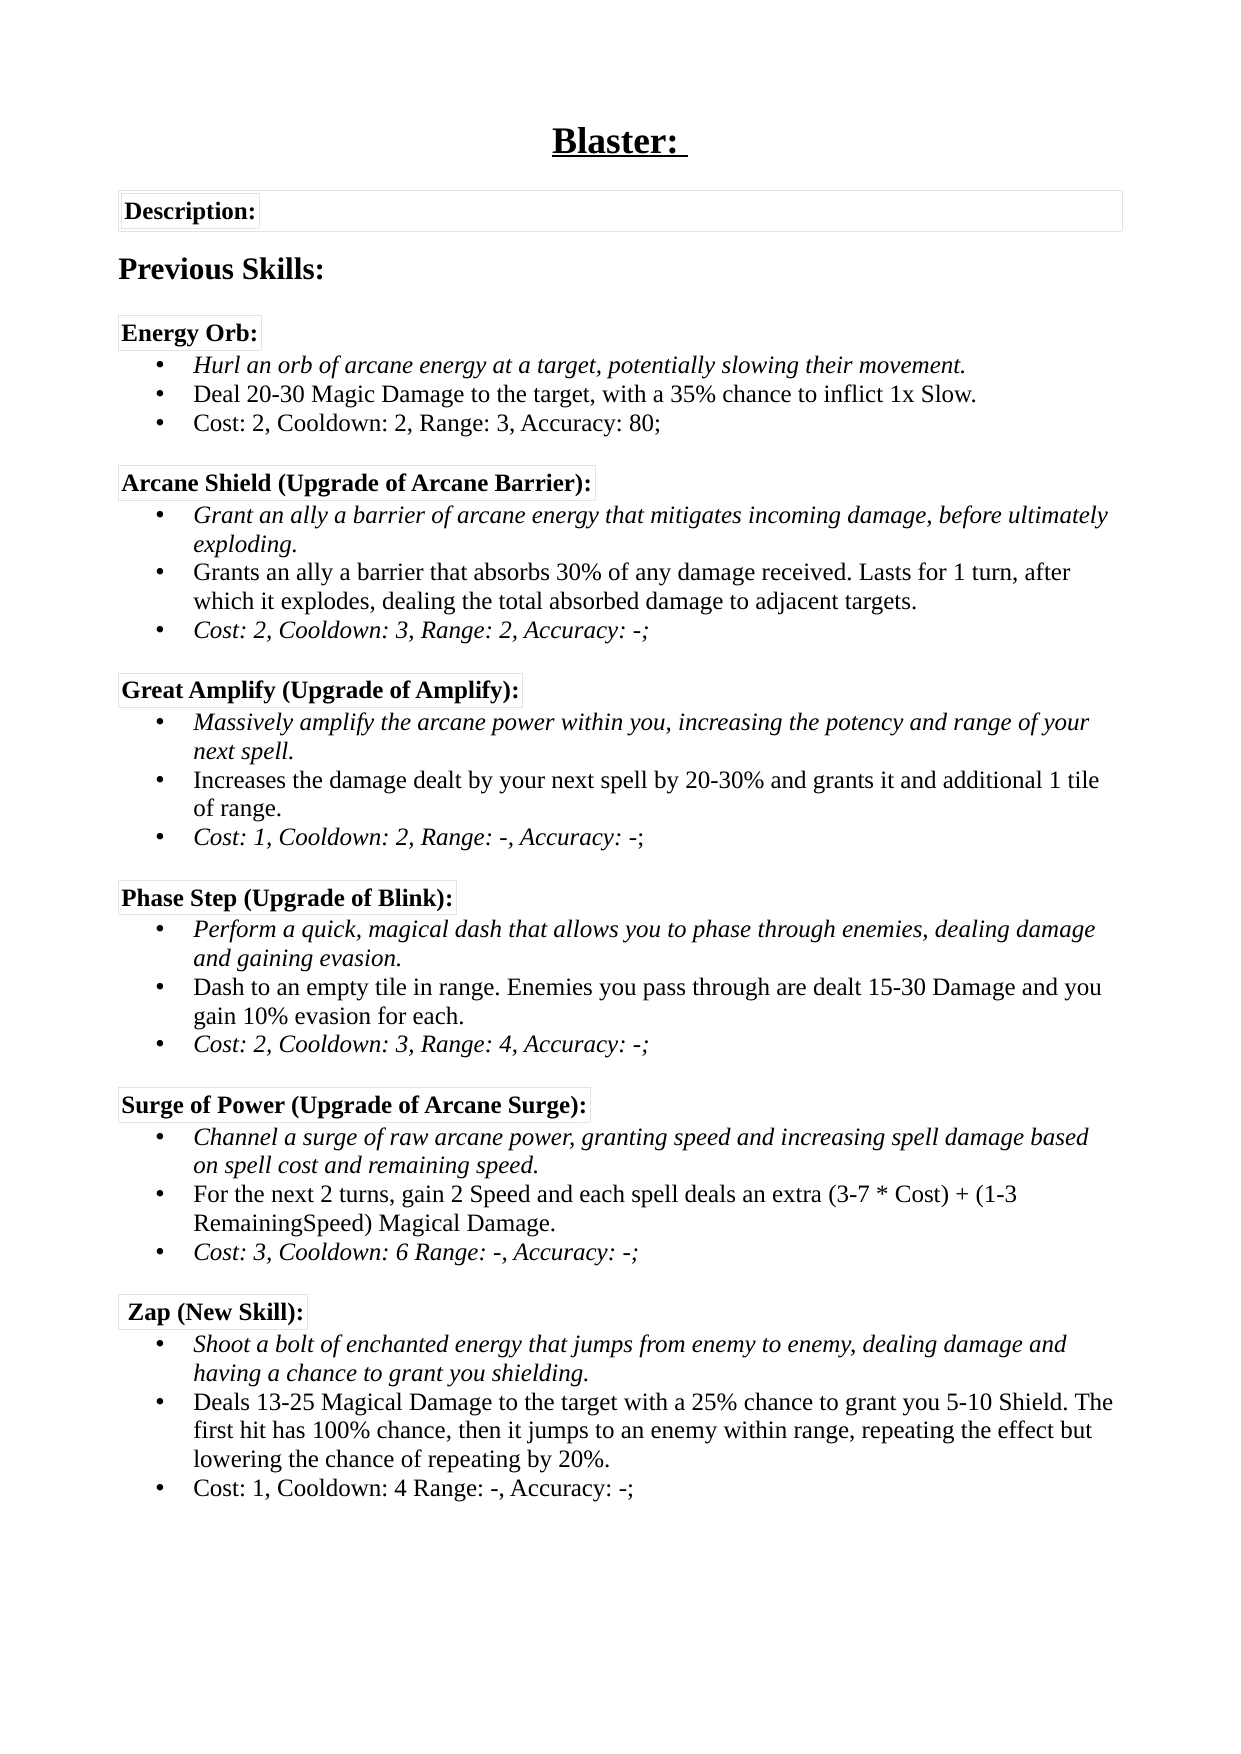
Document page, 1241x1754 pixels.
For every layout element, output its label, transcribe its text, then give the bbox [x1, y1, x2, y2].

list Shoot a bolt of enchanted energy that jumps from enemy to enemy, dealing damage and having a chance to grant you shielding. [156, 1329, 1122, 1387]
text [596, 465, 1122, 500]
text Energy Orb: [119, 316, 261, 350]
text Arcane Shield (Upgrade of Arcane Barrier): [119, 466, 595, 500]
text Great Amplify (Upgrade of Amplify): [119, 674, 522, 707]
text Blaster: [118, 118, 1122, 161]
list Deals 13-25 Magical Damage to the target with a 25% chance to grant you 5-10 Shield. The first hit has 100% chance, then it jumps to an enemy within range, repeating the effect but lowering the chance of repeating by 20%. [156, 1387, 1122, 1473]
list Cost: 2, Cooldown: 3, Range: 2, Accuracy: -; [156, 615, 1122, 644]
list Cost: 2, Cooldown: 3, Range: 4, Accuracy: -; [156, 1029, 1122, 1058]
text [523, 672, 1122, 707]
list Increases the damage dealt by your next spell by 20-30% and grants it and additional 1 tile of range. [156, 765, 1122, 822]
list Cost: 1, Cooldown: 2, Range: -, Accuracy: -; [156, 822, 1122, 851]
list Grant an ally a barrier of arcane energy that mitigates incoming damage, before ultimately exploding. [156, 500, 1122, 557]
list Hurl an orb of arcane energy at a target, potentially slowing their movement. [156, 350, 1122, 379]
list Grants an ally a barrier that absorbs 30% of any damage received. Lasts for 1 turn, after which it explodes, dealing the total absorbed damage to adjacent targets. [156, 557, 1122, 615]
text [262, 315, 1122, 350]
list Cost: 1, Cooldown: 4 Range: -, Accuracy: -; [156, 1473, 1122, 1502]
text Previous Skills: [118, 251, 1122, 287]
list Channel a surge of raw arcane power, granting speed and increasing spell damage based on spell cost and remaining speed. [156, 1122, 1122, 1179]
list Massively amplify the arcane power within you, increasing the potency and range of your next spell. [156, 707, 1122, 765]
text [591, 1087, 1122, 1122]
text Surge of Power (Upgrade of Arcane Surge): [119, 1088, 590, 1122]
text Phase Step (Upgrade of Blink): [119, 881, 456, 914]
list Cost: 2, Cooldown: 2, Range: 3, Accuracy: 80; [156, 408, 1122, 436]
text [457, 880, 1122, 914]
list Deal 20-30 Magic Damage to the target, with a 35% chance to inflict 1x Slow. [156, 379, 1122, 408]
list Perform a quick, magical dash that allows you to phase through enemies, dealing damage and gaining evasion. [156, 914, 1122, 972]
text Zap (New Skill): [119, 1295, 307, 1329]
list Dash to an empty tile in range. Enemies you pass through are dealt 15-30 Damage and you gain 10% evasion for each. [156, 972, 1122, 1029]
list Cost: 3, Cooldown: 6 Range: -, Accuracy: -; [156, 1237, 1122, 1266]
text Description: [119, 191, 1122, 231]
list For the next 2 turns, gain 2 Speed and each spell deals an extra (3-7 * Cost) + (1-3 RemainingSpeed) Magical Damage. [156, 1179, 1122, 1237]
text [308, 1294, 1122, 1329]
